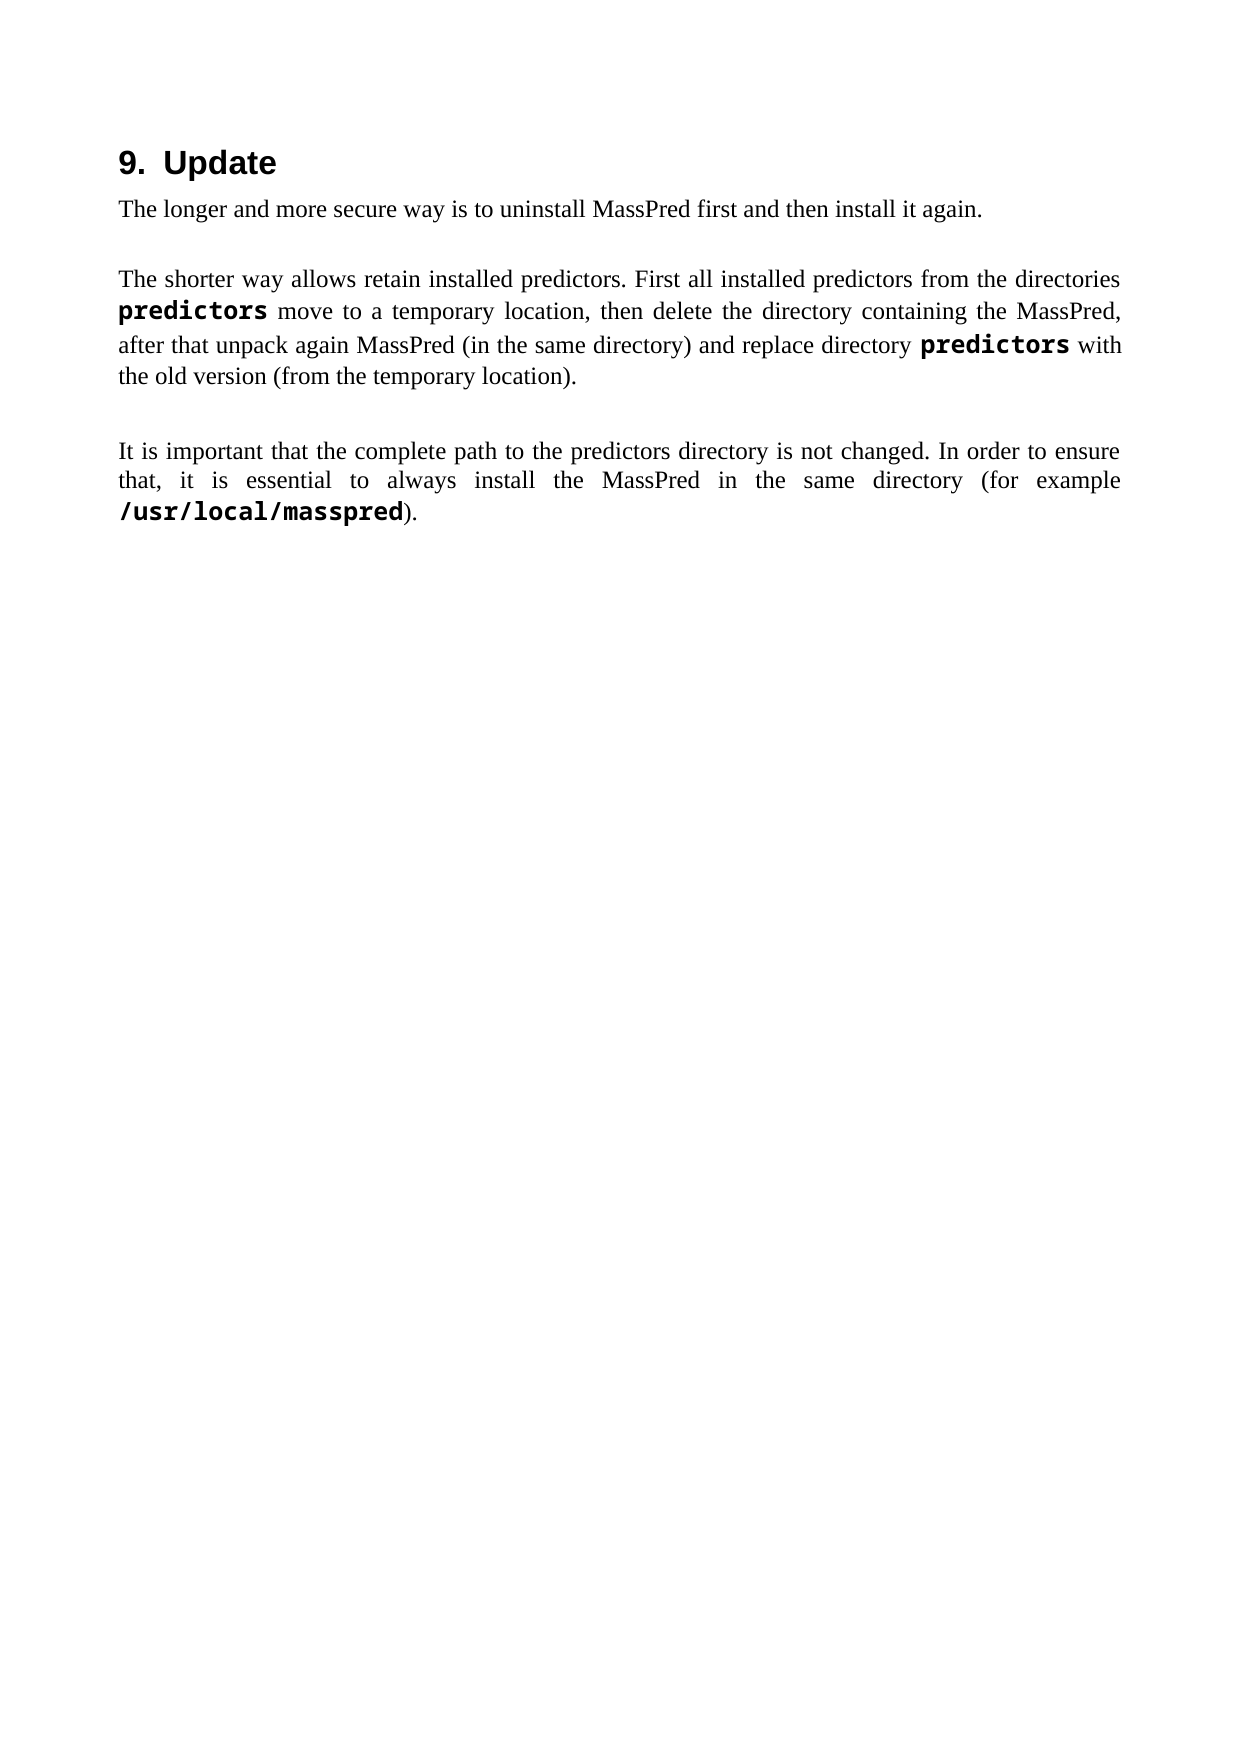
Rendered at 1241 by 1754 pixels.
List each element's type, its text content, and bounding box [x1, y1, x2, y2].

subtitle Update [118, 143, 1122, 182]
text The longer and more secure way is to uninstall MassPred first and then install it again. [118, 194, 1122, 223]
text The shorter way allows retain installed predictors. First all installed predictors from the directories predictors move to a temporary location, then delete the directory containing the MassPred, after that unpack again MassPred (in the same directory) and replace directory predictors with the old version (from the temporary location). [118, 264, 1122, 390]
text It is important that the complete path to the predictors directory is not changed. In order to ensure that, it is essential to always install the MassPred in the same directory (for example /usr/local/masspred). [118, 436, 1122, 528]
